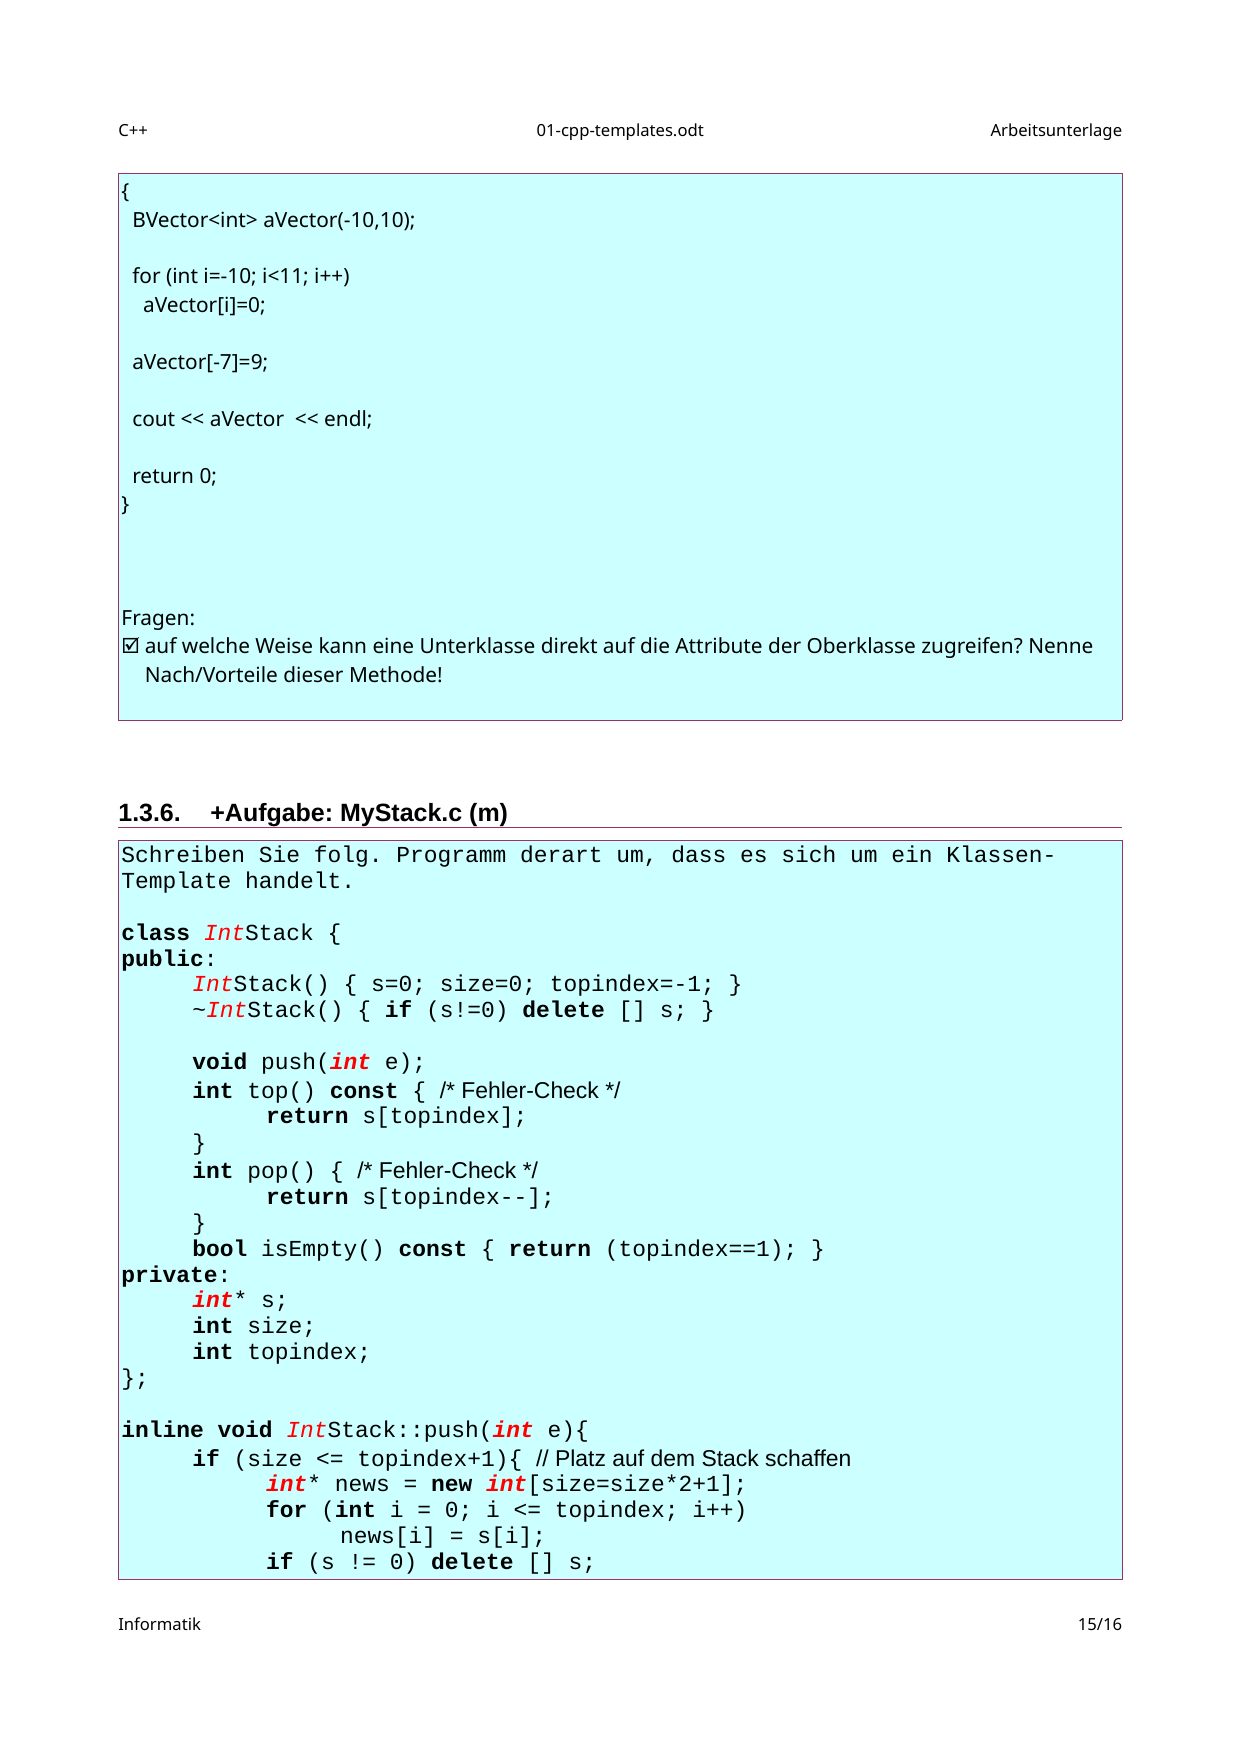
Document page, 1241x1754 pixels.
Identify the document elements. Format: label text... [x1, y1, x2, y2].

subtitle +Aufgabe: MyStack.c (m) [118, 798, 1122, 827]
text return 0; [119, 458, 1122, 486]
text if (size <= topindex+1){ // Platz auf dem Stack schaffen [119, 1441, 1122, 1470]
text BVector<int> aVector(-10,10); [119, 202, 1122, 230]
text } [119, 1208, 1122, 1234]
text { [119, 174, 1122, 202]
text return s[topindex--]; [119, 1182, 1122, 1208]
text ~IntStack() { if (s!=0) delete [] s; } [119, 996, 1122, 1022]
text private: [119, 1260, 1122, 1286]
text } [119, 486, 1122, 514]
text void push(int e); [119, 1048, 1122, 1073]
text return s[topindex]; [119, 1102, 1122, 1128]
text int pop() { /* Fehler-Check */ [119, 1154, 1122, 1182]
text inline void IntStack::push(int e){ [119, 1416, 1122, 1441]
text Schreiben Sie folg. Programm derart um, dass es sich um ein Klassen-Template handelt. [119, 841, 1122, 892]
text aVector[i]=0; [119, 287, 1122, 316]
text aVector[-7]=9; [119, 344, 1122, 372]
text int topindex; [119, 1338, 1122, 1364]
text class IntStack { [119, 918, 1122, 944]
text IntStack() { s=0; size=0; topindex=-1; } [119, 970, 1122, 996]
text bool isEmpty() const { return (topindex==1); } [119, 1234, 1122, 1260]
text cout << aVector << endl; [119, 401, 1122, 429]
text public: [119, 944, 1122, 970]
text Fragen: [119, 600, 1122, 628]
text if (s != 0) delete [] s; [119, 1548, 1122, 1579]
text int size; [119, 1312, 1122, 1338]
text for (int i=-10; i<11; i++) [119, 259, 1122, 287]
text }; [119, 1364, 1122, 1389]
text int* s; [119, 1286, 1122, 1312]
text int top() const { /* Fehler-Check */ [119, 1073, 1122, 1102]
text for (int i = 0; i <= topindex; i++) [119, 1496, 1122, 1522]
list auf welche Weise kann eine Unterklasse direkt auf die Attribute der Oberklasse zugreifen? Nenne Nach/Vorteile dieser Methode! [119, 628, 1122, 685]
text news[i] = s[i]; [119, 1522, 1122, 1548]
text } [119, 1128, 1122, 1154]
text int* news = new int[size=size*2+1]; [119, 1470, 1122, 1496]
